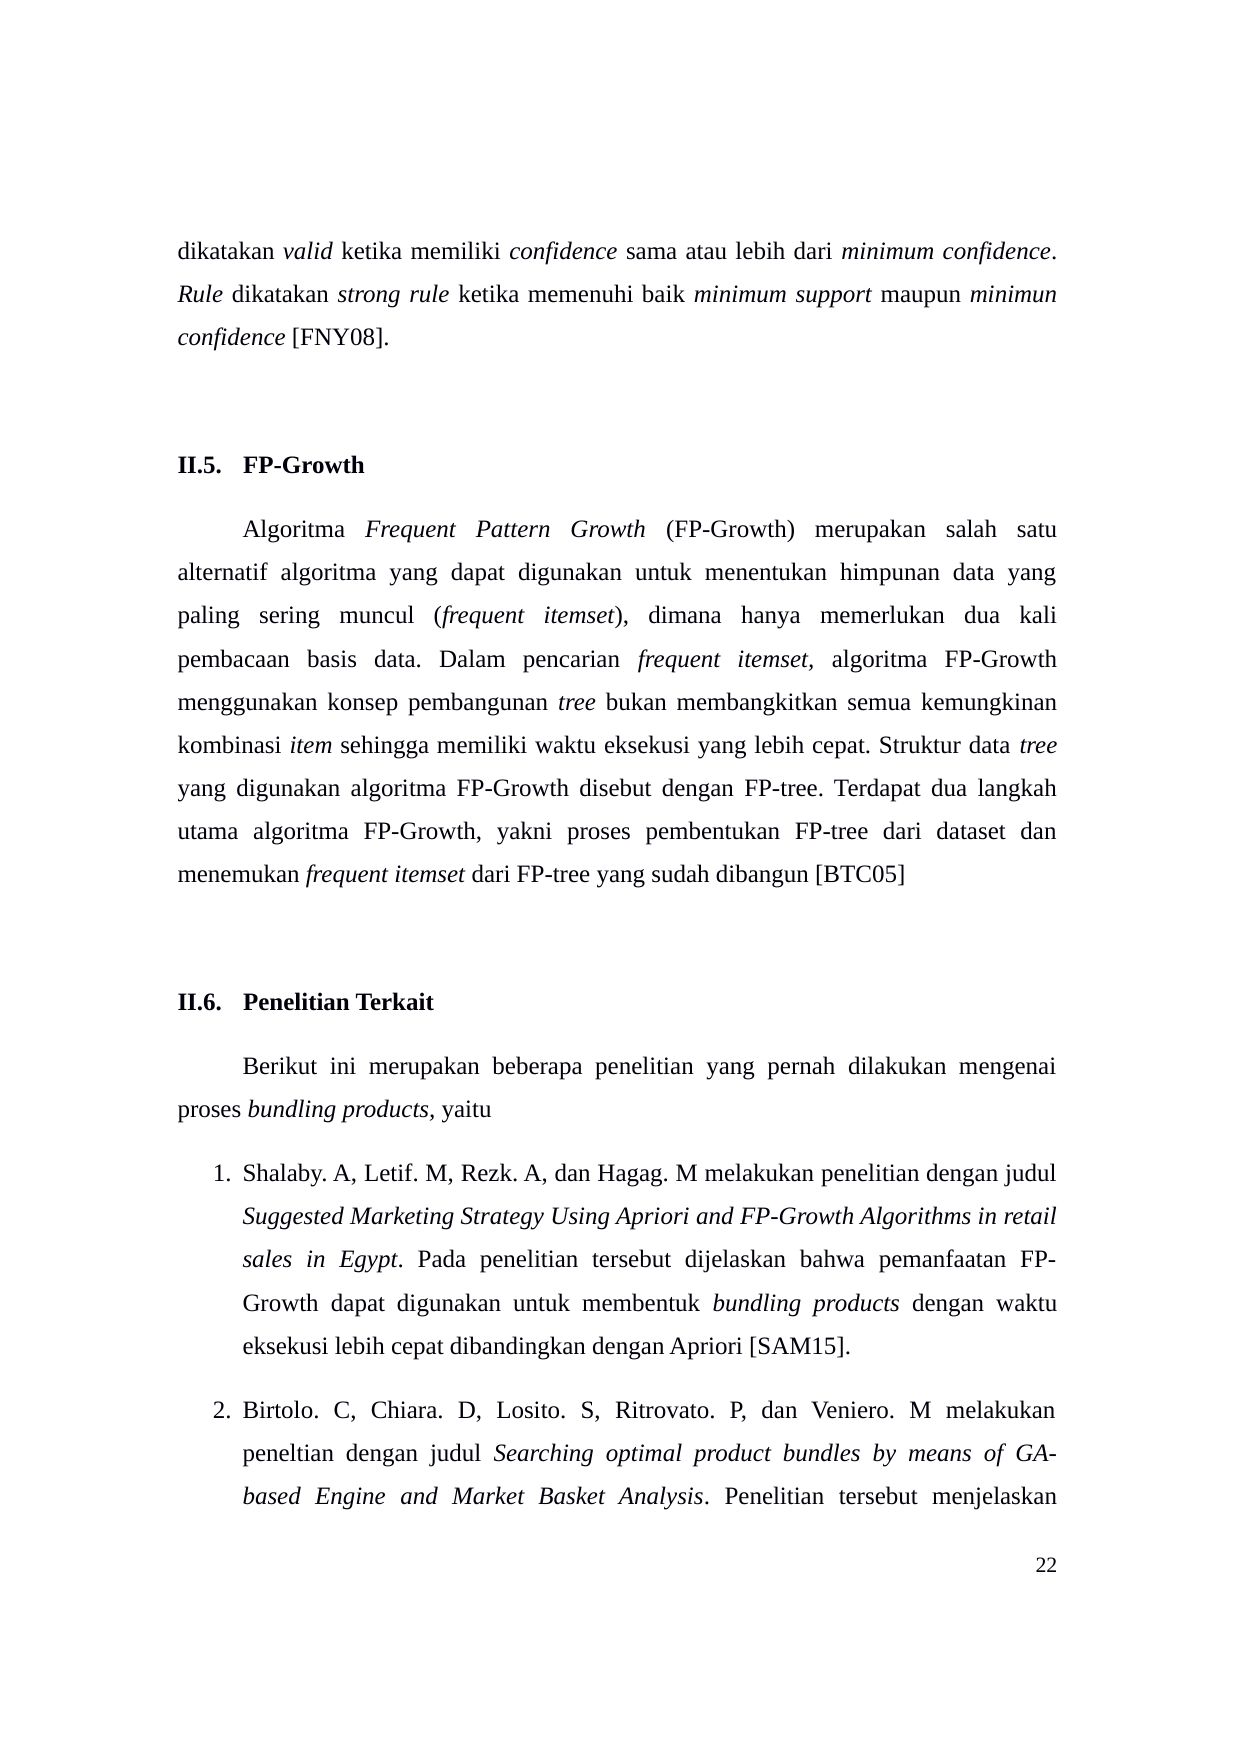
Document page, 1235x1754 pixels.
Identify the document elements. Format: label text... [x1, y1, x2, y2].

subtitle FP-Growth [177, 450, 1057, 479]
text Algoritma Frequent Pattern Growth (FP-Growth) merupakan salah satu alternatif algoritma yang dapat digunakan untuk menentukan himpunan data yang paling sering muncul (frequent itemset), dimana hanya memerlukan dua kali pembacaan basis data. Dalam pencarian frequent itemset, algoritma FP-Growth menggunakan konsep pembangunan tree bukan membangkitkan semua kemungkinan kombinasi item sehingga memiliki waktu eksekusi yang lebih cepat. Struktur data tree yang digunakan algoritma FP-Growth disebut dengan FP-tree. Terdapat dua langkah utama algoritma FP-Growth, yakni proses pembentukan FP-tree dari dataset dan menemukan frequent itemset dari FP-tree yang sudah dibangun [BTC05] [177, 514, 1057, 888]
subtitle Penelitian Terkait [177, 987, 1057, 1016]
list Birtolo. C, Chiara. D, Losito. S, Ritrovato. P, dan Veniero. M melakukan peneltian dengan judul Searching optimal product bundles by means of GA-based Engine and Market Basket Analysis. Penelitian tersebut menjelaskan [213, 1395, 1057, 1510]
list Shalaby. A, Letif. M, Rezk. A, dan Hagag. M melakukan penelitian dengan judul Suggested Marketing Strategy Using Apriori and FP-Growth Algorithms in retail sales in Egypt. Pada penelitian tersebut dijelaskan bahwa pemanfaatan FP-Growth dapat digunakan untuk membentuk bundling products dengan waktu eksekusi lebih cepat dibandingkan dengan Apriori [SAM15]. [213, 1158, 1057, 1359]
text Berikut ini merupakan beberapa penelitian yang pernah dilakukan mengenai proses bundling products, yaitu [177, 1051, 1057, 1123]
text dikatakan valid ketika memiliki confidence sama atau lebih dari minimum confidence. Rule dikatakan strong rule ketika memenuhi baik minimum support maupun minimun confidence [FNY08]. [177, 236, 1057, 351]
